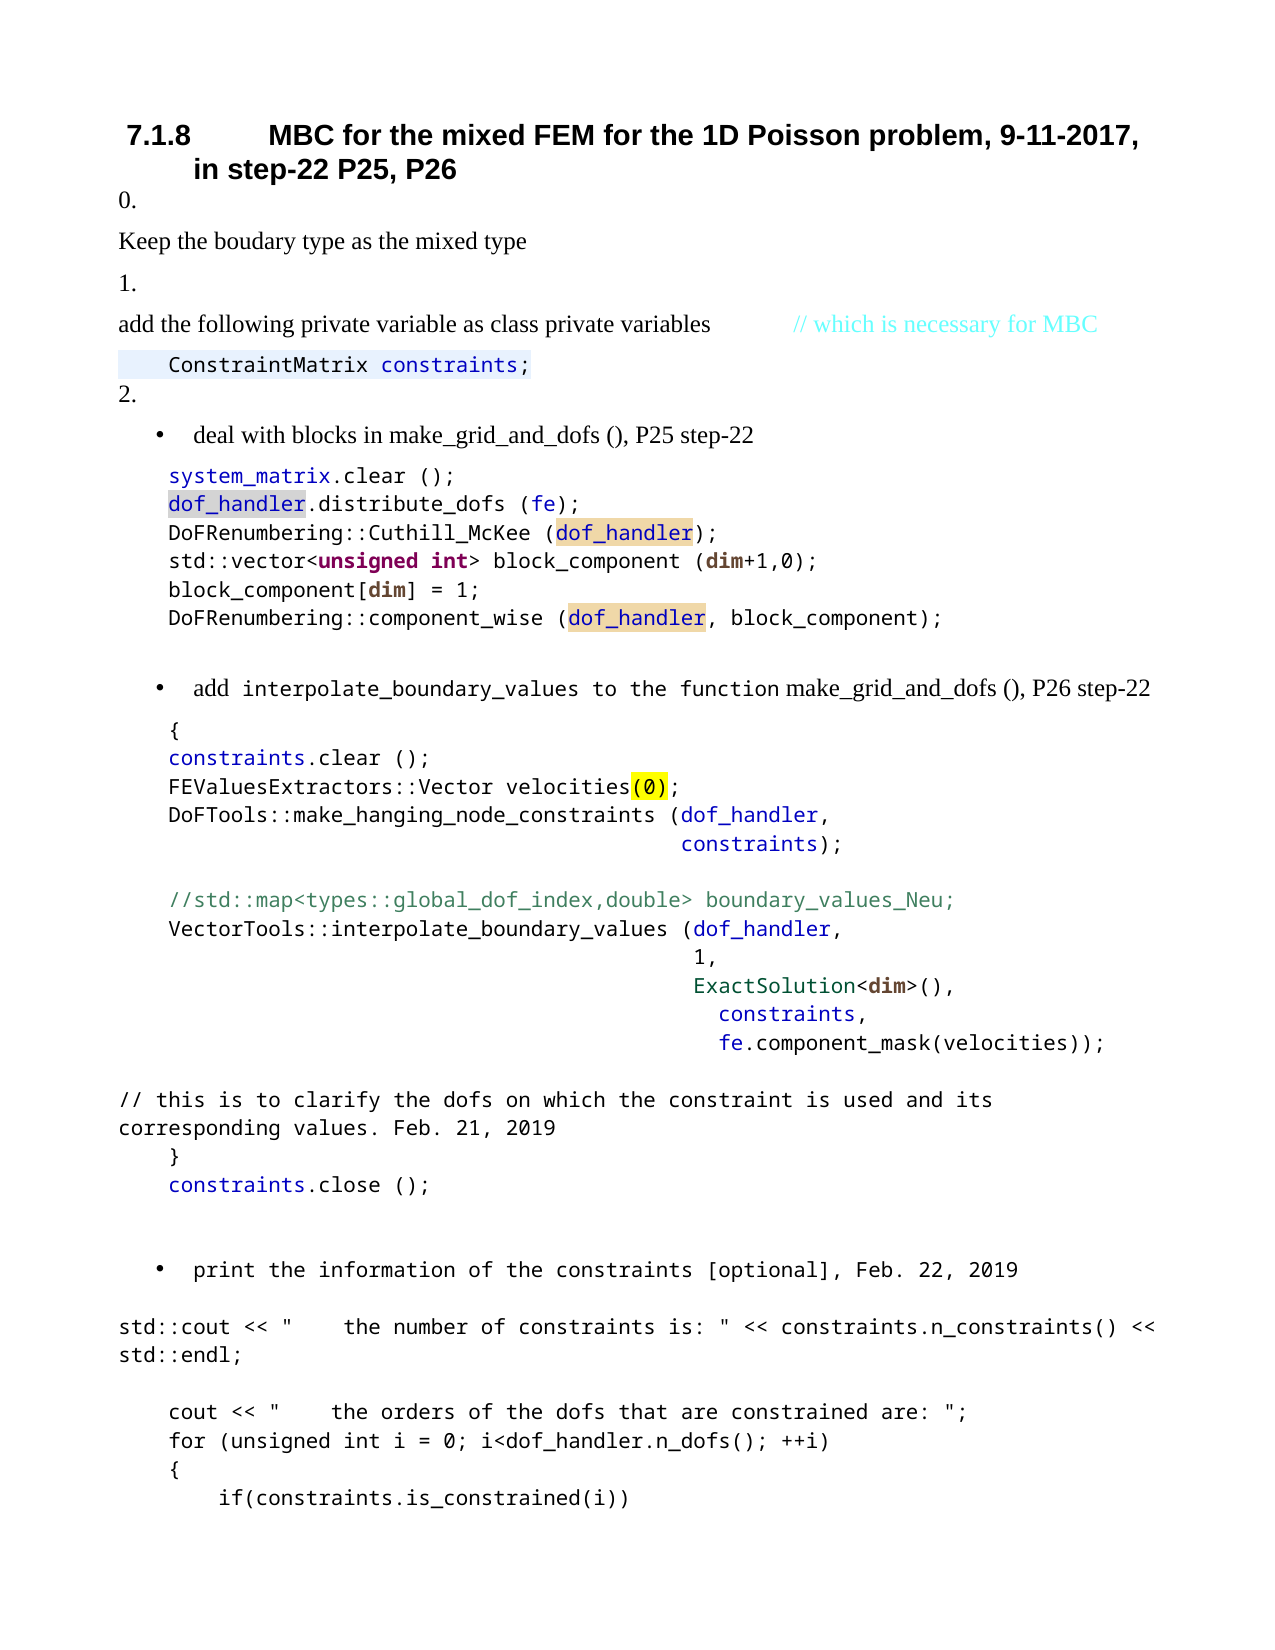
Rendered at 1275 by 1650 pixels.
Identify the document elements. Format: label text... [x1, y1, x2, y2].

text // this is to clarify the dofs on which the constraint is used and its corresponding values. Feb. 21, 2019 [118, 1085, 1157, 1142]
text add the following private variable as class private variables // which is necessary for MBC [118, 309, 1157, 338]
text std::cout << " the number of constraints is: " << constraints.n_constraints() << std::endl; [118, 1312, 1157, 1369]
text constraints.close (); [118, 1170, 1157, 1198]
text //std::map<types::global_dof_index,double> boundary_values_Neu; [118, 886, 1157, 914]
text DoFRenumbering::Cuthill_McKee (dof_handler); [118, 518, 1157, 546]
list deal with blocks in make_grid_and_dofs (), P25 step-22 [156, 420, 1157, 449]
text 1, [118, 942, 1157, 971]
text constraints, [118, 999, 1157, 1028]
text VectorTools::interpolate_boundary_values (dof_handler, [118, 914, 1157, 942]
text dof_handler.distribute_dofs (fe); [118, 489, 1157, 518]
text std::vector<unsigned int> block_component (dim+1,0); [118, 546, 1157, 575]
text ConstraintMatrix constraints; [118, 350, 1157, 379]
text FEValuesExtractors::Vector velocities(0); [118, 772, 1157, 800]
text fe.component_mask(velocities)); [118, 1028, 1157, 1056]
text DoFRenumbering::component_wise (dof_handler, block_component); [118, 603, 1157, 632]
text if(constraints.is_constrained(i)) [118, 1483, 1157, 1511]
text constraints.clear (); [118, 743, 1157, 772]
text for (unsigned int i = 0; i<dof_handler.n_dofs(); ++i) [118, 1426, 1157, 1454]
text system_matrix.clear (); [118, 461, 1157, 489]
text cout << " the orders of the dofs that are constrained are: "; [118, 1397, 1157, 1426]
text 2. [118, 379, 1157, 407]
list add interpolate_boundary_values to the function make_grid_and_dofs (), P26 step-22 [156, 673, 1157, 702]
list print the information of the constraints [optional], Feb. 22, 2019 [156, 1255, 1157, 1284]
text constraints); [118, 829, 1157, 857]
text ExactSolution<dim>(), [118, 971, 1157, 999]
text 1. [118, 268, 1157, 296]
text DoFTools::make_hanging_node_constraints (dof_handler, [118, 800, 1157, 829]
text Keep the boudary type as the mixed type [118, 226, 1157, 255]
text { [118, 715, 1157, 743]
text { [118, 1454, 1157, 1483]
text 0. [118, 185, 1157, 214]
text block_component[dim] = 1; [118, 575, 1157, 603]
subtitle MBC for the mixed FEM for the 1D Poisson problem, 9-11-2017, in step-22 P25, P26 [118, 118, 1157, 185]
text } [118, 1142, 1157, 1170]
